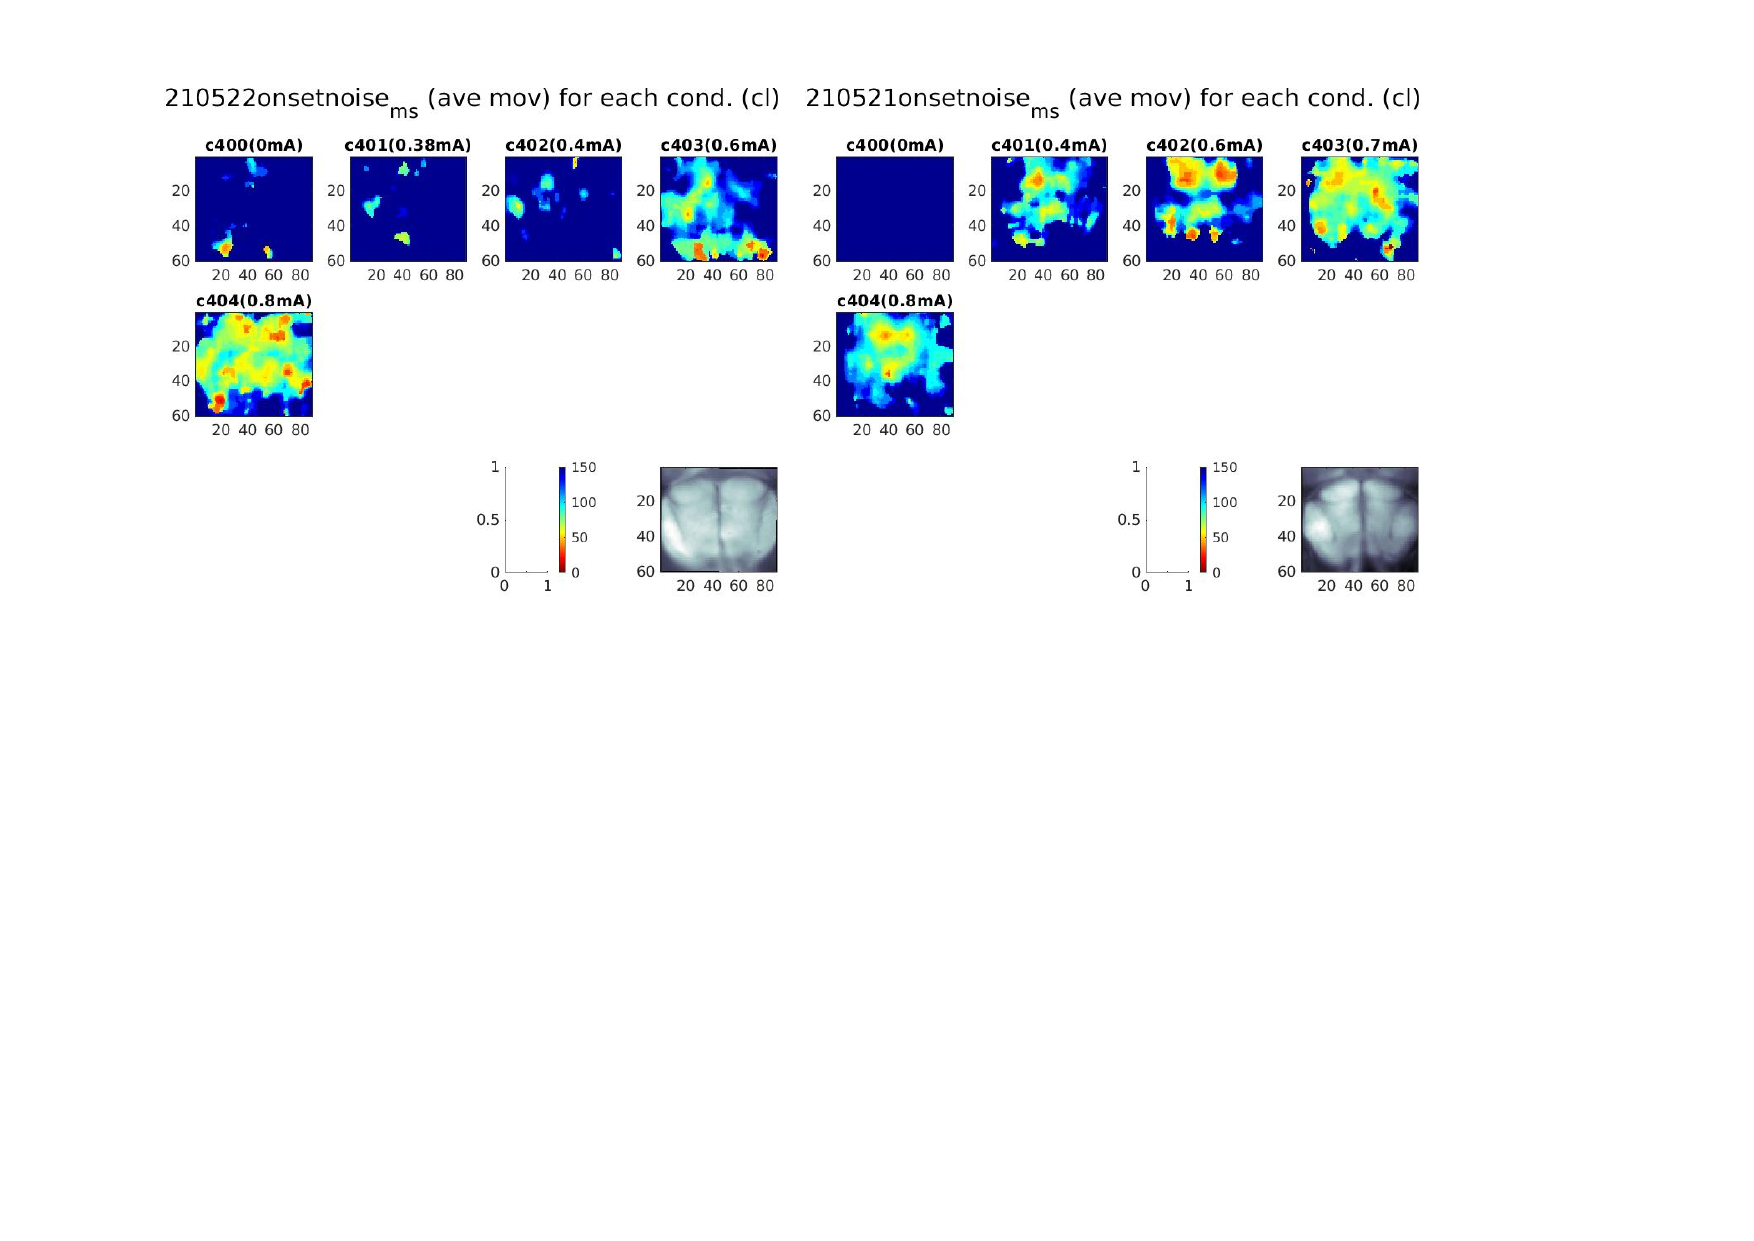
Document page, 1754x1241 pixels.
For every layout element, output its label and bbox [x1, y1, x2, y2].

picture [150, 75, 1438, 629]
